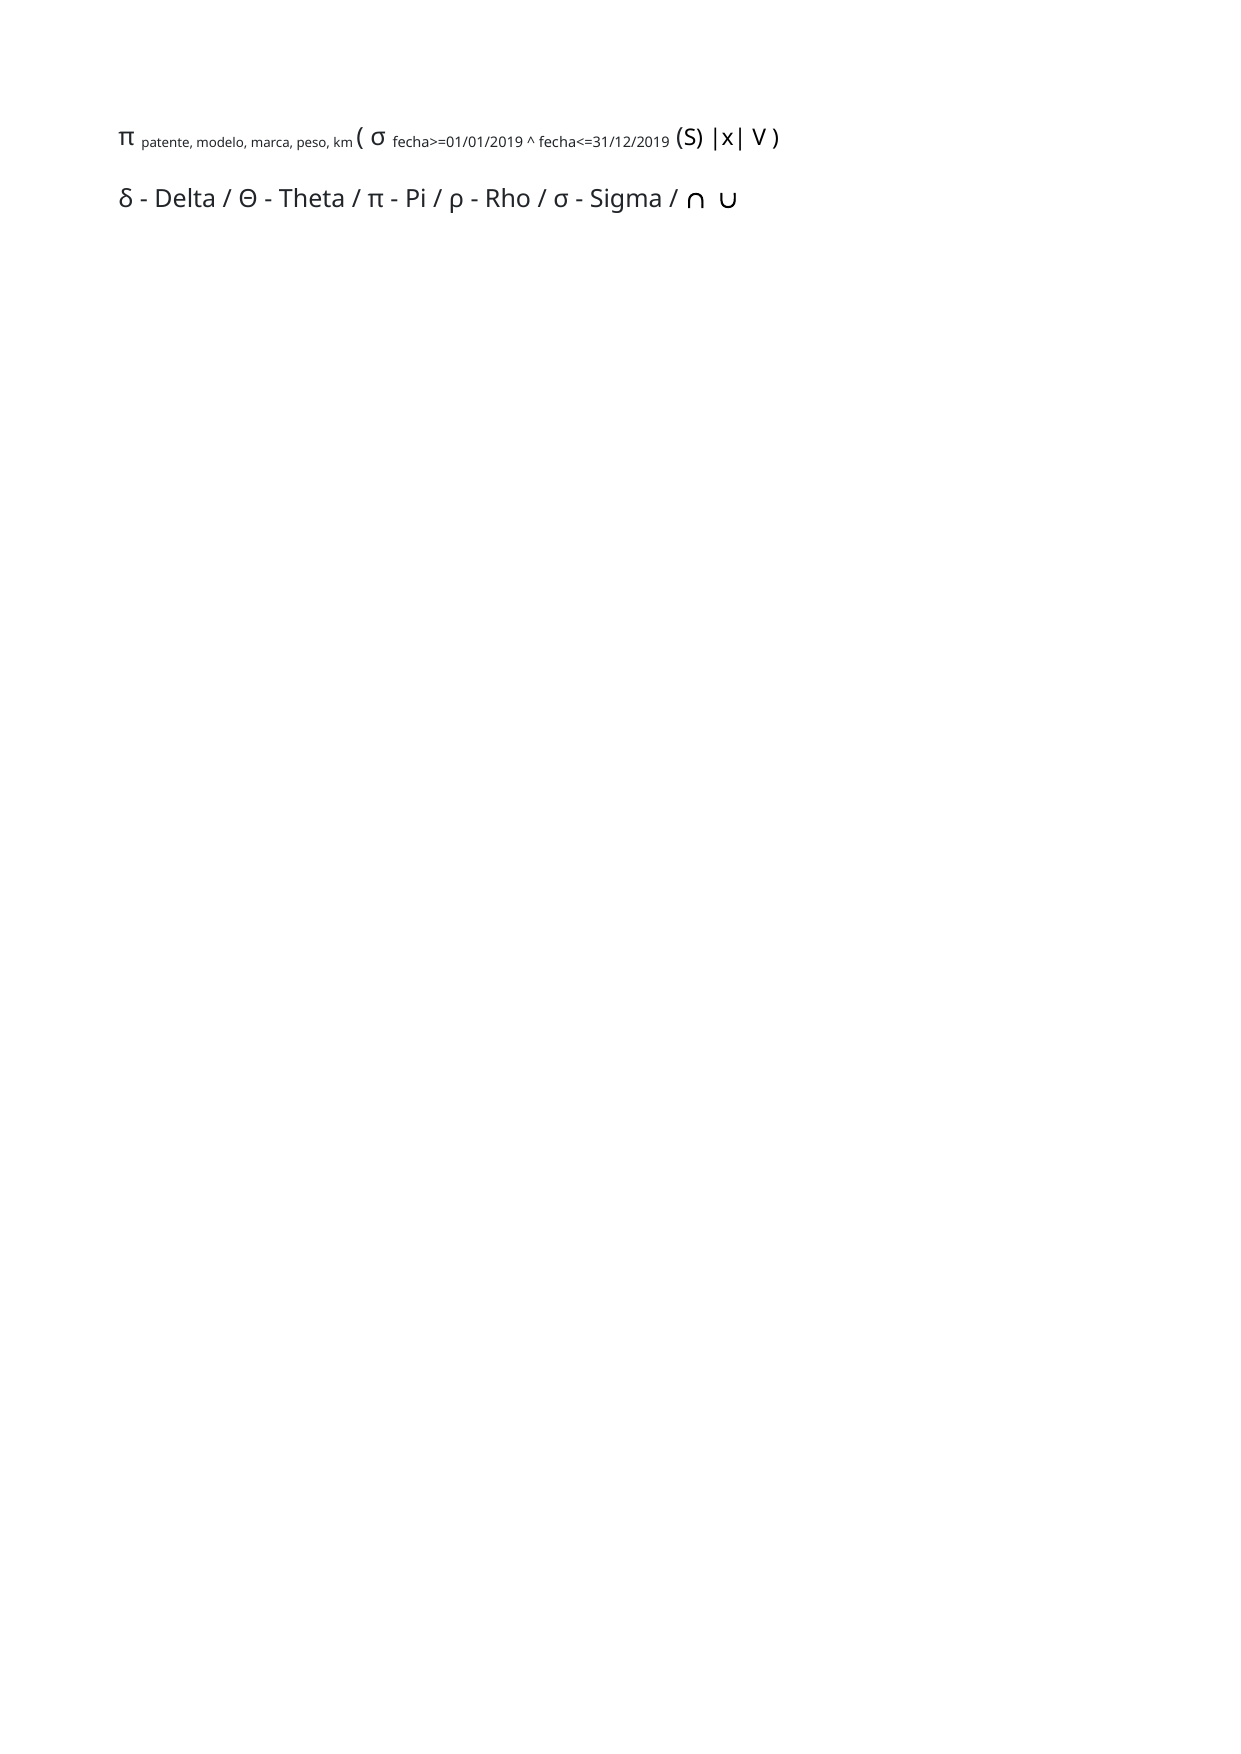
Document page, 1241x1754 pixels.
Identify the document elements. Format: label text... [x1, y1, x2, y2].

text π patente, modelo, marca, peso, km ( σ fecha>=01/01/2019 ^ fecha<=31/12/2019 (S) |x| V ) [118, 118, 1122, 152]
text δ - Delta / Θ - Theta / π - Pi / ρ - Rho / σ - Sigma / Ç È [118, 181, 1122, 215]
